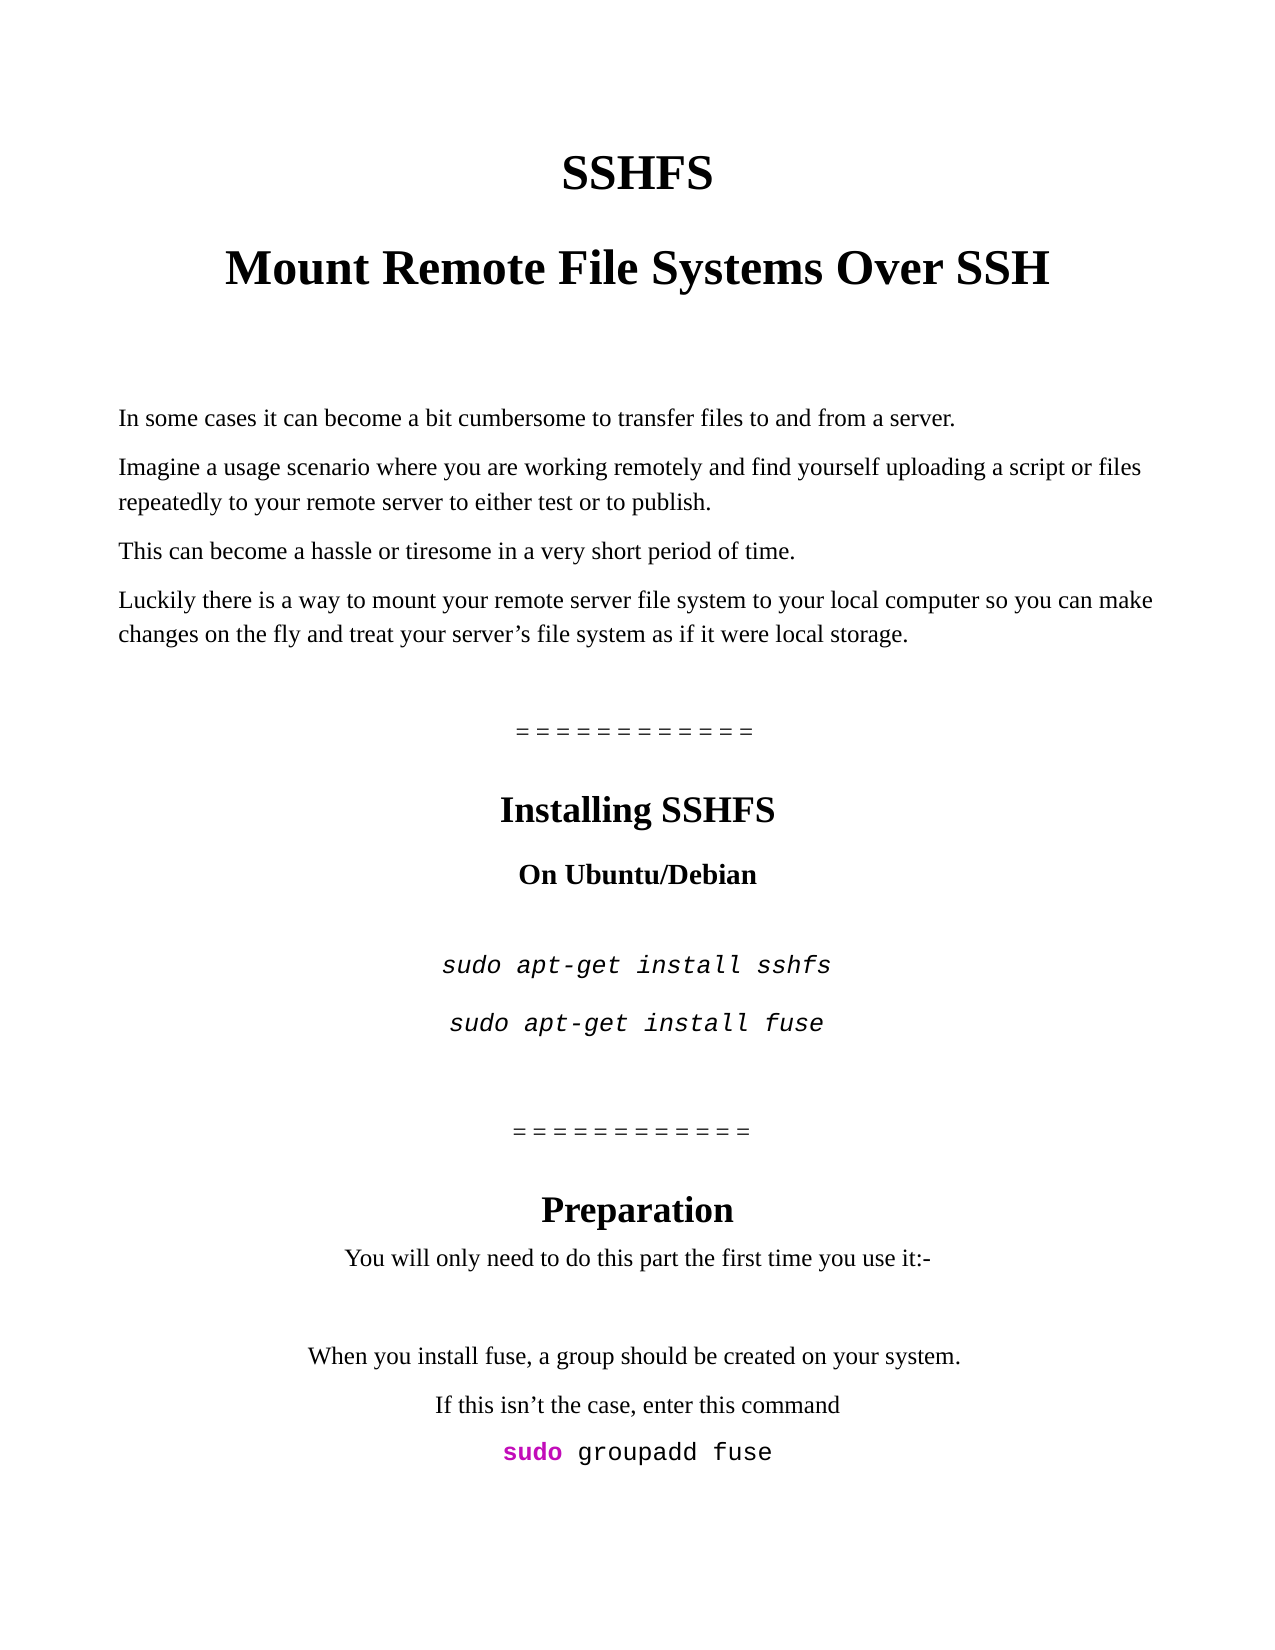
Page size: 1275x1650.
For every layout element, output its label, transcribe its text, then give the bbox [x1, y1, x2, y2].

text In some cases it can become a bit cumbersome to transfer files to and from a server. [118, 403, 1157, 432]
text Luckily there is a way to mount your remote server file system to your local computer so you can make changes on the fly and treat your server’s file system as if it were local storage. [118, 585, 1157, 648]
subtitle Installing SSHFS [118, 787, 1157, 830]
subtitle On Ubuntu/Debian [118, 857, 1157, 891]
subtitle SSHFS [118, 143, 1157, 201]
text When you install fuse, a group should be created on your system. [118, 1341, 1157, 1370]
subtitle Preparation [118, 1187, 1157, 1230]
text sudo groupadd fuse [118, 1439, 1157, 1467]
text You will only need to do this part the first time you use it:- [118, 1243, 1157, 1272]
text sudo apt-get install sshfs [118, 953, 1157, 981]
text = = = = = = = = = = = = [118, 1117, 1157, 1146]
text Imagine a usage scenario where you are working remotely and find yourself uploading a script or files repeatedly to your remote server to either test or to publish. [118, 452, 1157, 515]
text This can become a hassle or tiresome in a very short period of time. [118, 536, 1157, 564]
subtitle Mount Remote File Systems Over SSH [118, 238, 1157, 296]
text = = = = = = = = = = = = [118, 717, 1157, 746]
text If this isn’t the case, enter this command [118, 1390, 1157, 1419]
text sudo apt-get install fuse [118, 1010, 1157, 1039]
